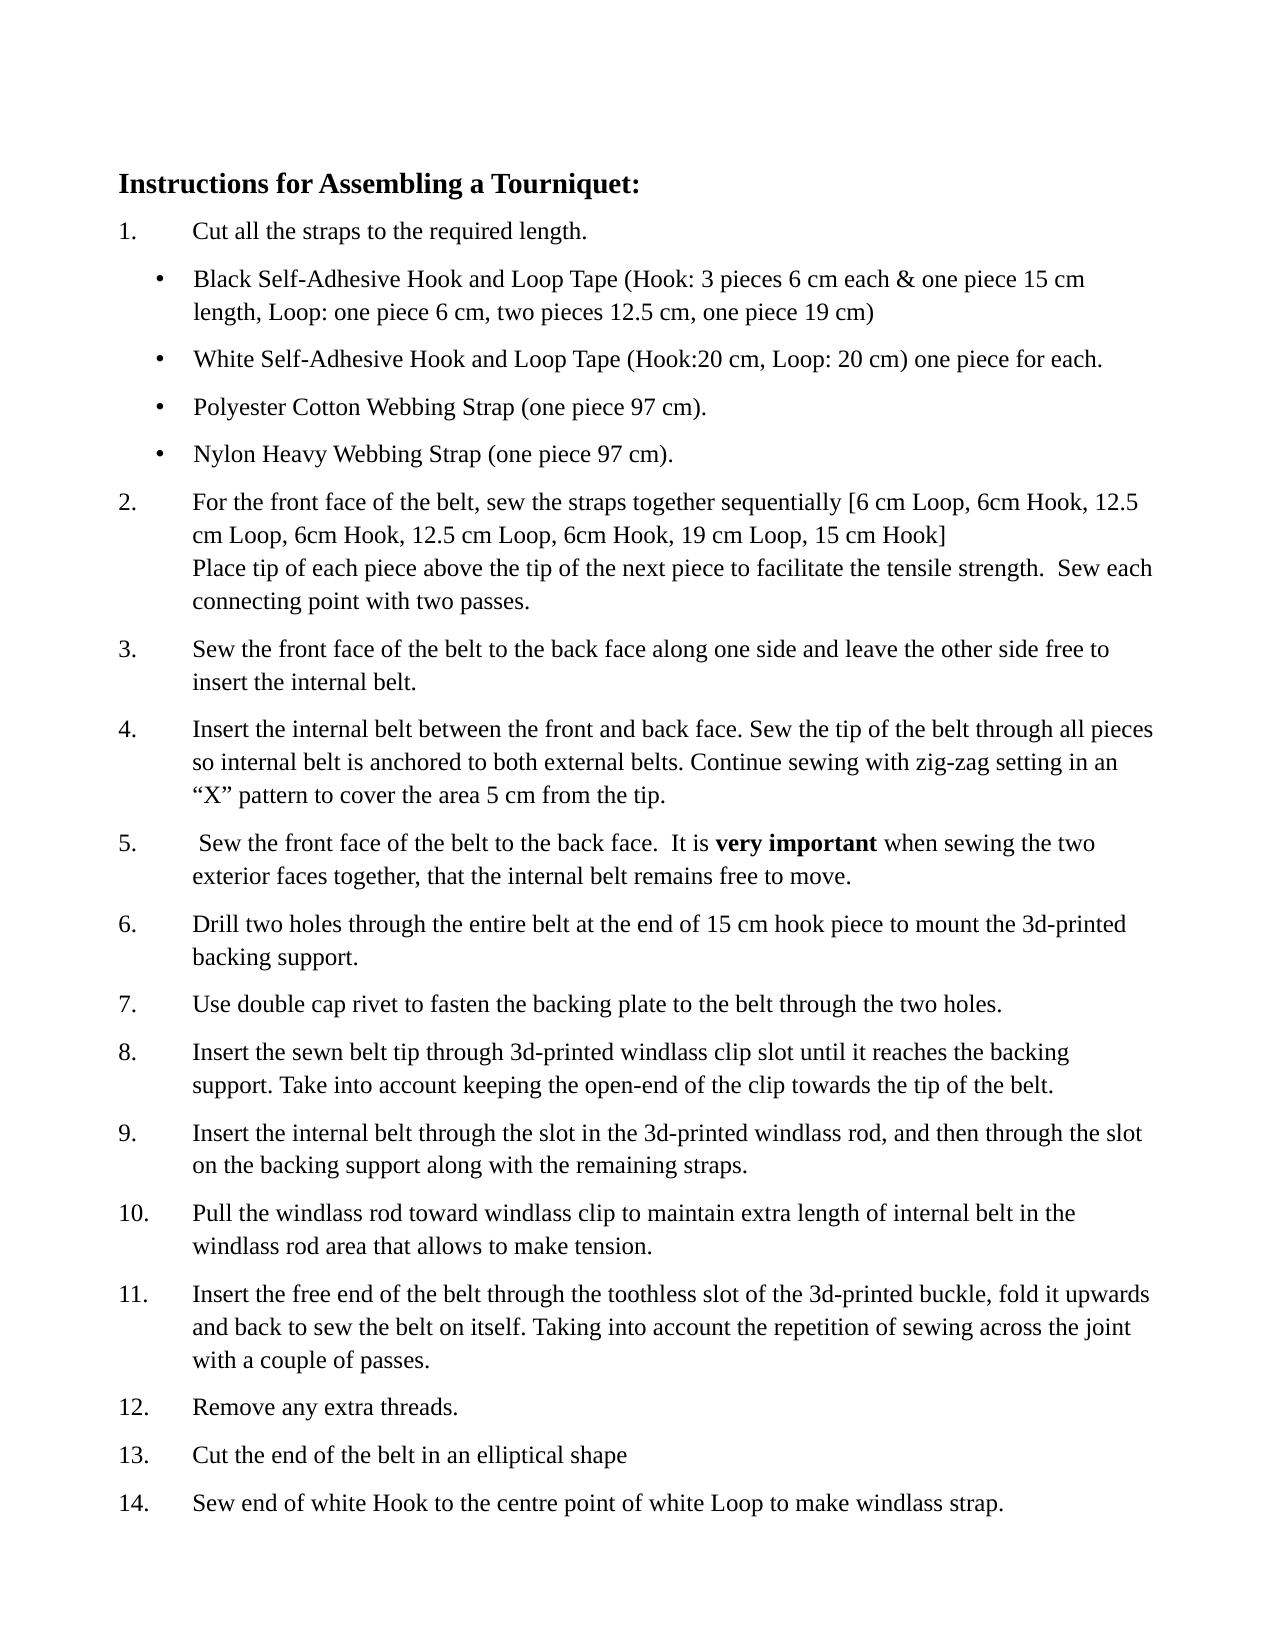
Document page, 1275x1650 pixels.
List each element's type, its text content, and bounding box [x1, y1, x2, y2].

text Instructions for Assembling a Tourniquet: [118, 166, 1157, 199]
text 7. Use double cap rivet to fasten the backing plate to the belt through the two holes. [118, 989, 1157, 1018]
text 5. Sew the front face of the belt to the back face. It is very important when sewing the two exterior faces together, that the internal belt remains free to move. [118, 828, 1157, 890]
text 3. Sew the front face of the belt to the back face along one side and leave the other side free to insert the internal belt. [118, 634, 1157, 696]
text 12. Remove any extra threads. [118, 1392, 1157, 1421]
text 8. Insert the sewn belt tip through 3d-printed windlass clip slot until it reaches the backing support. Take into account keeping the open-end of the clip towards the tip of the belt. [118, 1037, 1157, 1099]
text 14. Sew end of white Hook to the centre point of white Loop to make windlass strap. [118, 1488, 1157, 1516]
list Black Self-Adhesive Hook and Loop Tape (Hook: 3 pieces 6 cm each & one piece 15 cm length, Loop: one piece 6 cm, two pieces 12.5 cm, one piece 19 cm) [156, 264, 1157, 326]
text 1. Cut all the straps to the required length. [118, 216, 1157, 245]
text 2. For the front face of the belt, sew the straps together sequentially [6 cm Loop, 6cm Hook, 12.5 cm Loop, 6cm Hook, 12.5 cm Loop, 6cm Hook, 19 cm Loop, 15 cm Hook] Place tip of each piece above the tip of the next piece to facilitate the tensile strength. Sew each connecting point with two passes. [118, 487, 1157, 615]
list White Self-Adhesive Hook and Loop Tape (Hook:20 cm, Loop: 20 cm) one piece for each. [156, 344, 1157, 373]
list Polyester Cotton Webbing Strap (one piece 97 cm). [156, 392, 1157, 421]
text 10. Pull the windlass rod toward windlass clip to maintain extra length of internal belt in the windlass rod area that allows to make tension. [118, 1198, 1157, 1260]
text 6. Drill two holes through the entire belt at the end of 15 cm hook piece to mount the 3d-printed backing support. [118, 909, 1157, 971]
text 9. Insert the internal belt through the slot in the 3d-printed windlass rod, and then through the slot on the backing support along with the remaining straps. [118, 1118, 1157, 1179]
text 4. Insert the internal belt between the front and back face. Sew the tip of the belt through all pieces so internal belt is anchored to both external belts. Continue sewing with zig-zag setting in an “X” pattern to cover the area 5 cm from the tip. [118, 714, 1157, 809]
text 11. Insert the free end of the belt through the toothless slot of the 3d-printed buckle, fold it upwards and back to sew the belt on itself. Taking into account the repetition of sewing across the joint with a couple of passes. [118, 1279, 1157, 1374]
text 13. Cut the end of the belt in an elliptical shape [118, 1440, 1157, 1469]
list Nylon Heavy Webbing Strap (one piece 97 cm). [156, 439, 1157, 468]
